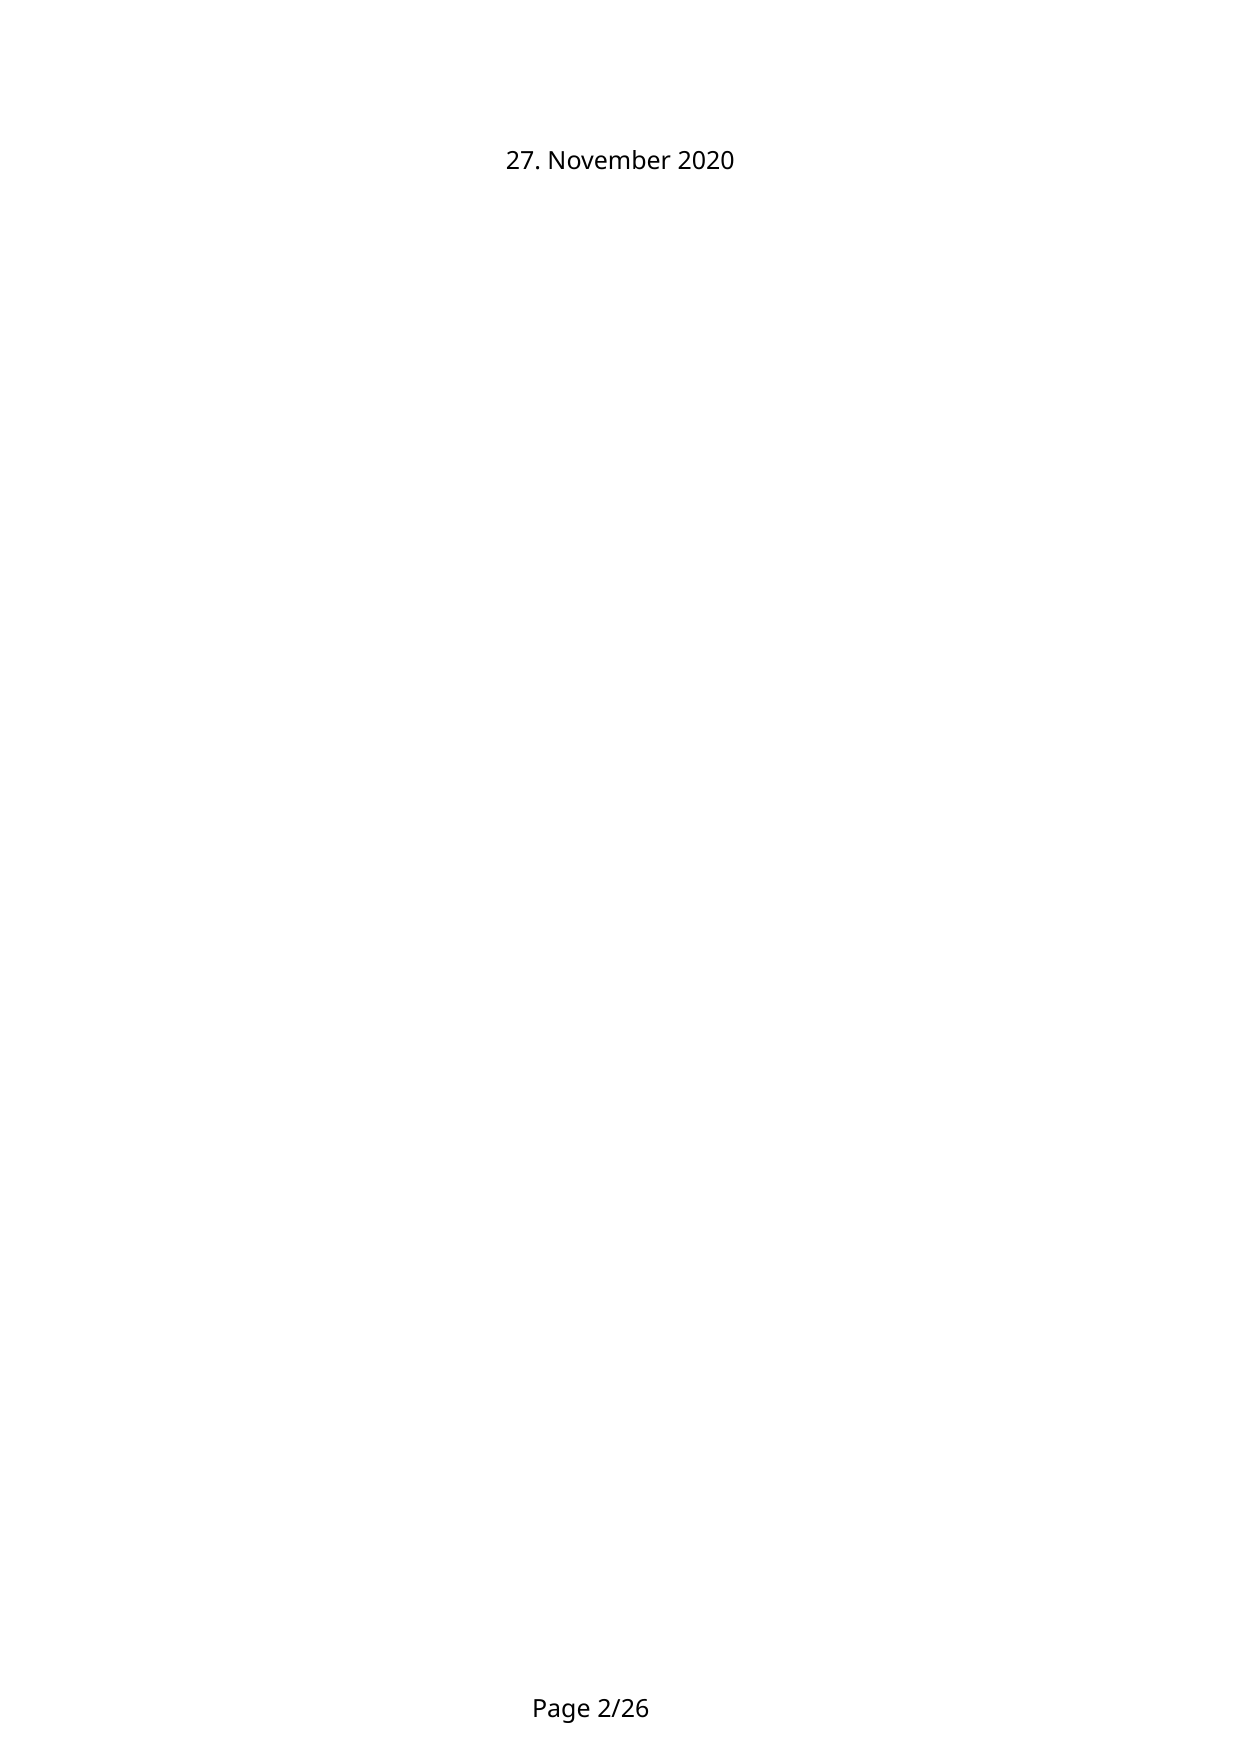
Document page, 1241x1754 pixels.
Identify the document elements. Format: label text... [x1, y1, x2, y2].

text 27. November 2020 [88, 142, 1152, 176]
